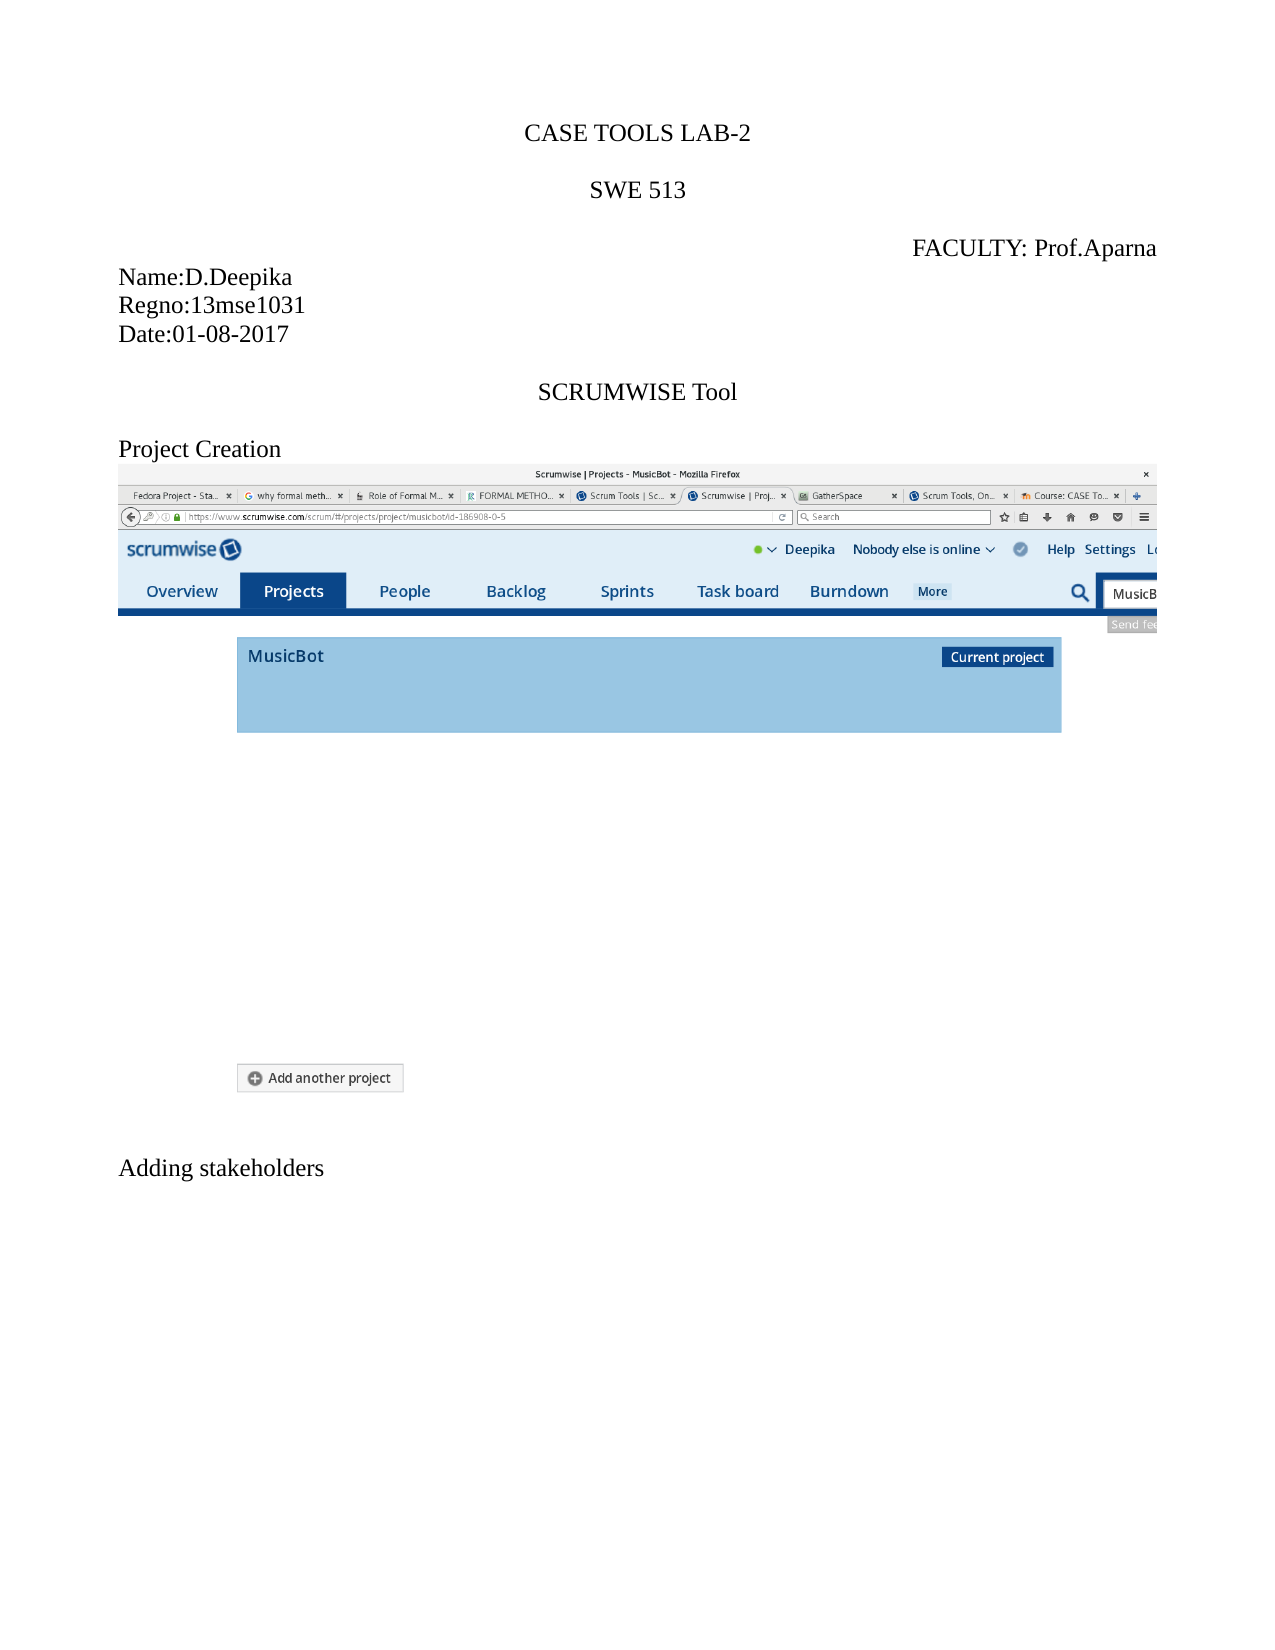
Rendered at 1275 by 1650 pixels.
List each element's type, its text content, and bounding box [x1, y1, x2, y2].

text CASE TOOLS LAB-2 [118, 118, 1157, 147]
text Adding stakeholders [118, 1153, 1157, 1182]
text Date:01-08-2017 [118, 319, 1157, 348]
text Regno:13mse1031 [118, 291, 1157, 319]
text SCRUMWISE Tool [118, 377, 1157, 406]
text FACULTY: Prof.Aparna [118, 233, 1157, 262]
text Project Creation [118, 434, 1157, 463]
text Name:D.Deepika [118, 262, 1157, 291]
text SWE 513 [118, 176, 1157, 204]
picture [118, 463, 1157, 1096]
